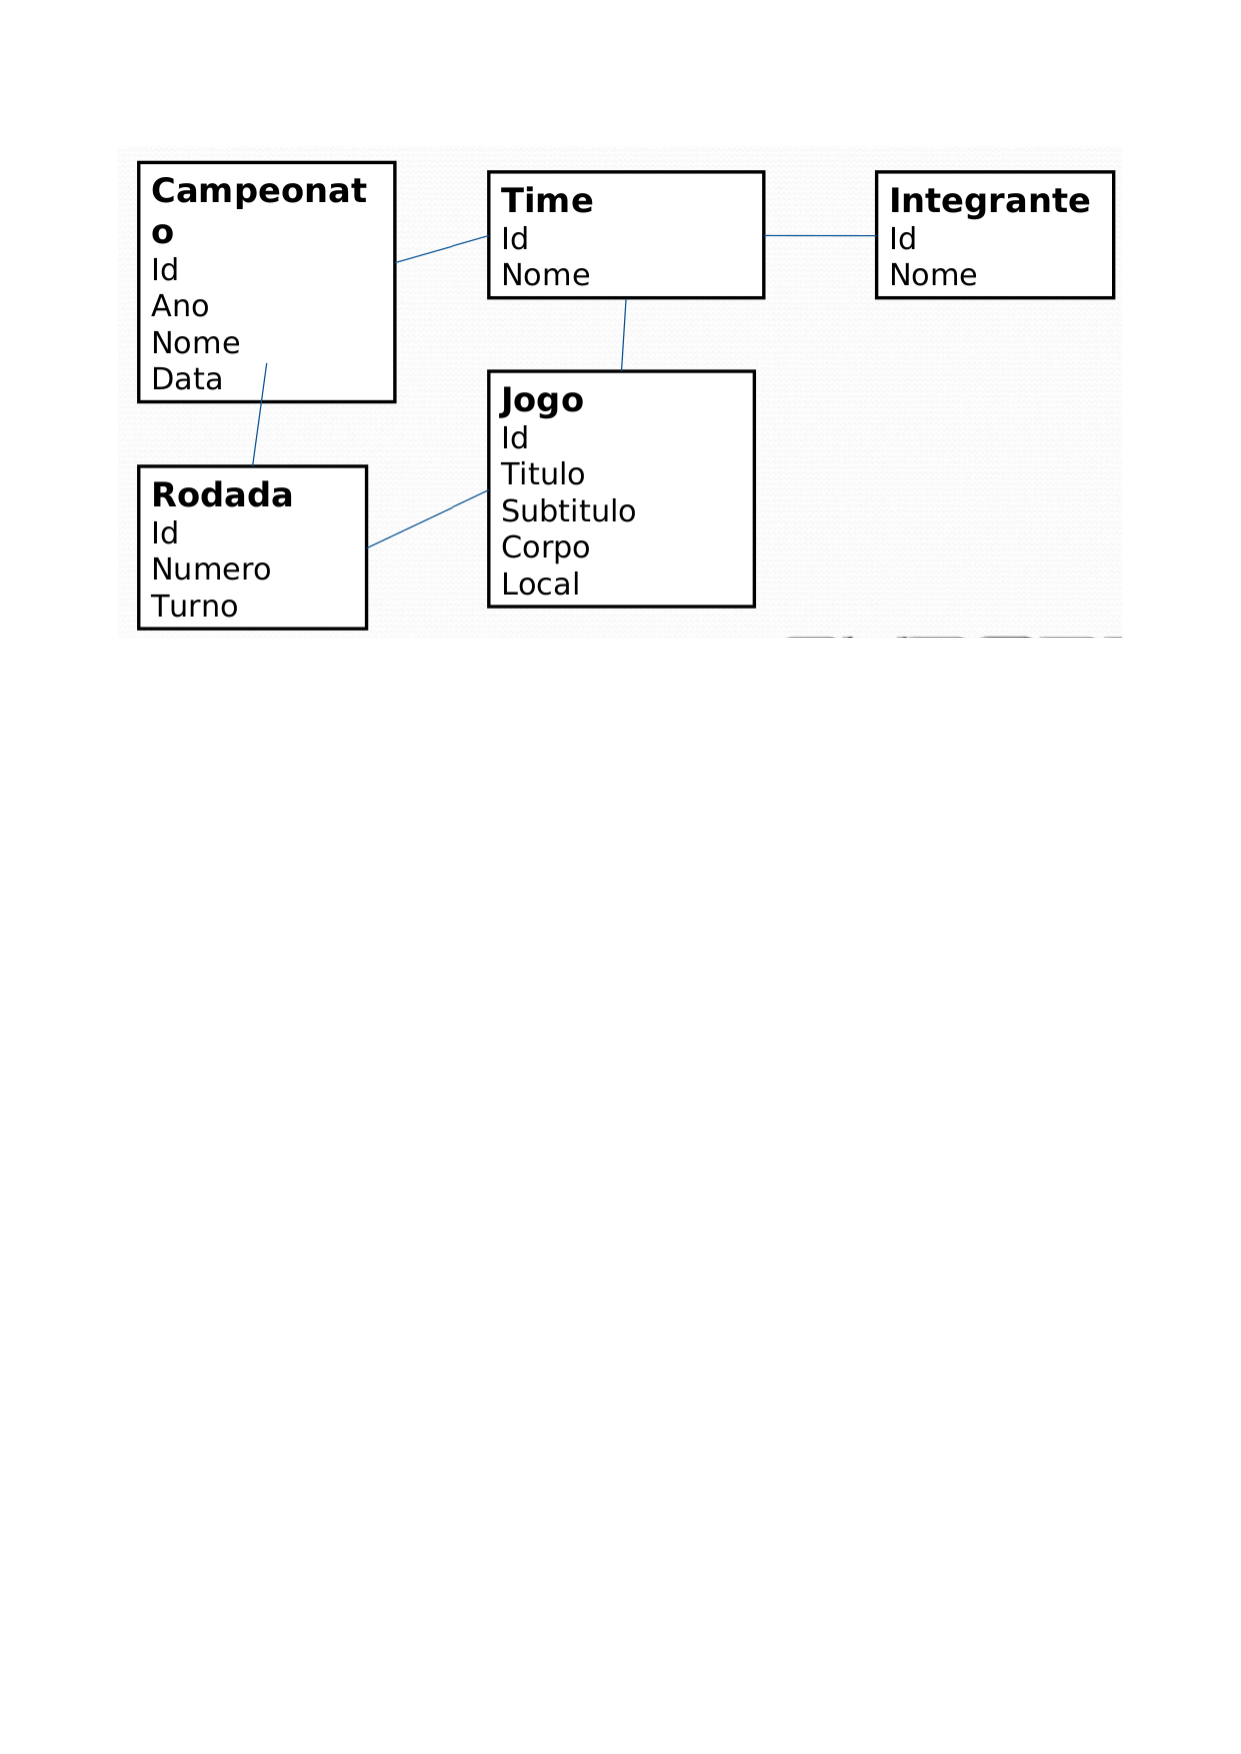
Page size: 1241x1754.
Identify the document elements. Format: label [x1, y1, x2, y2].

picture [118, 146, 1123, 638]
